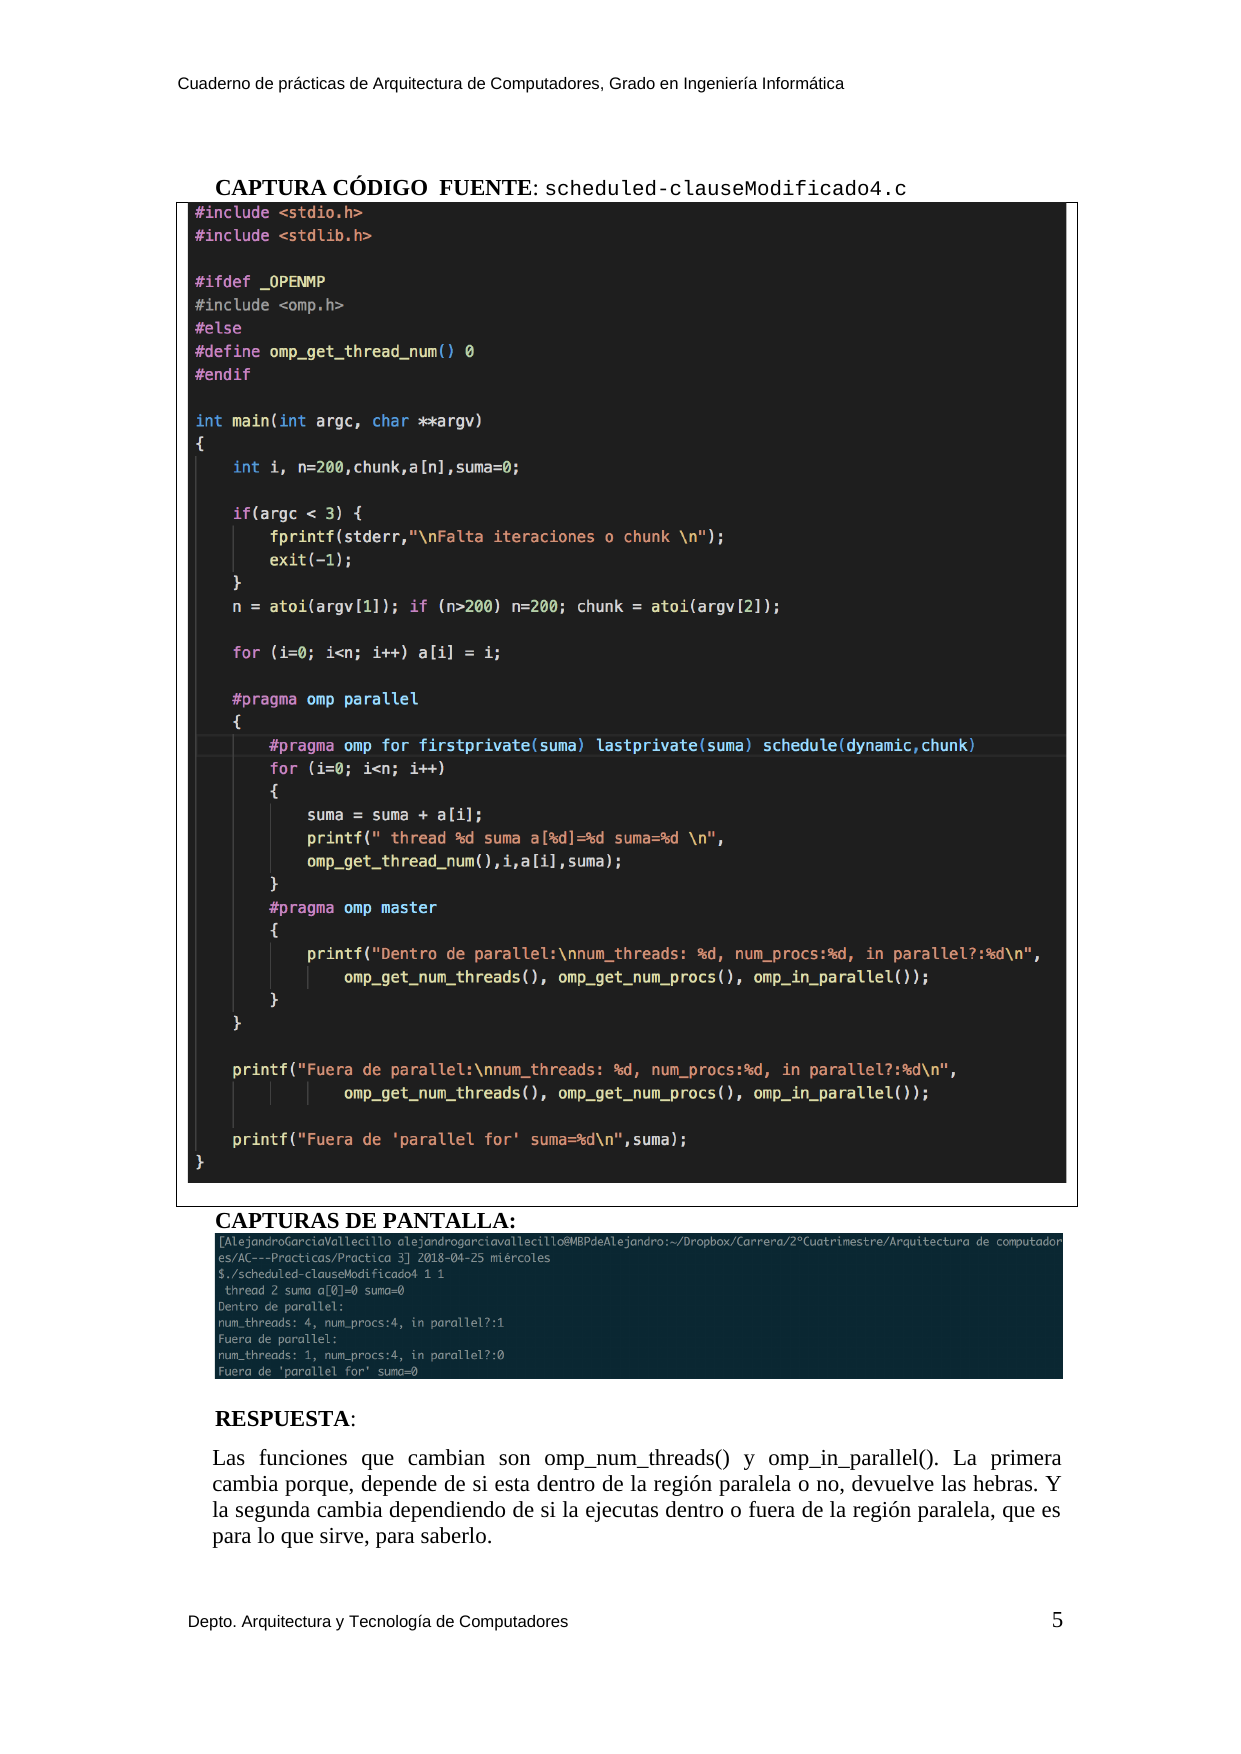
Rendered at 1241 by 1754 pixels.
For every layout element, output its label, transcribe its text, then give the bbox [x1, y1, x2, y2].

text CAPTURA CÓDIGO FUENTE: scheduled-clauseModificado4.c [215, 174, 1063, 202]
text RESPUESTA: [215, 1405, 1063, 1431]
picture [187, 202, 1067, 1183]
text CAPTURAS DE PANTALLA: [215, 1207, 1063, 1233]
list Las funciones que cambian son omp_num_threads() y omp_in_parallel(). La primera cambia porque, depende de si esta dentro de la región paralela o no, devuelve las hebras. Y la segunda cambia dependiendo de si la ejecutas dentro o fuera de la región paralela, que es para lo que sirve, para saberlo. [212, 1443, 1063, 1549]
picture [214, 1233, 1063, 1379]
table_header [177, 203, 1077, 1206]
